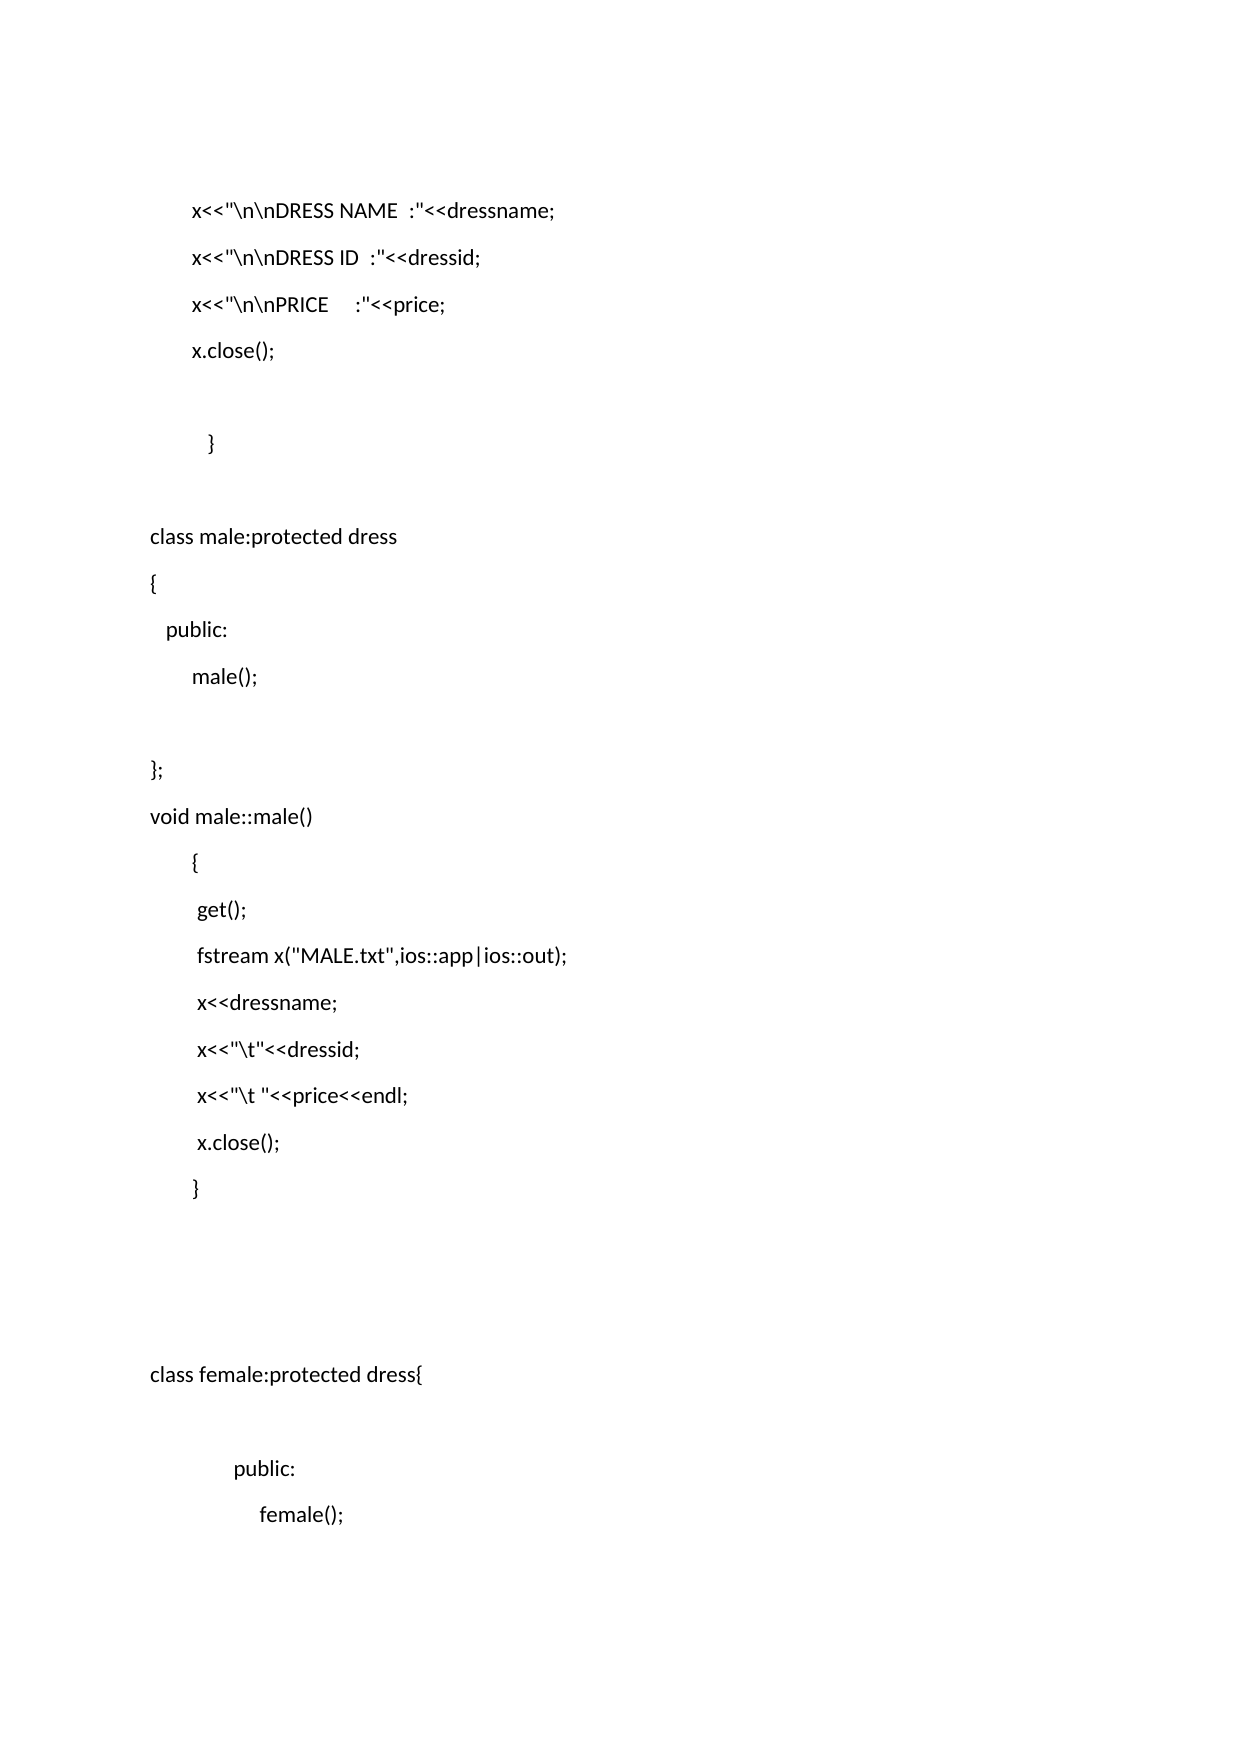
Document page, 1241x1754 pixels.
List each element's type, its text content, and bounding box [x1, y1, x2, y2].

text } [150, 429, 1090, 457]
text x<<"\t"<<dressid; [150, 1035, 1090, 1063]
text public: [150, 1454, 1090, 1482]
text public: [150, 616, 1090, 644]
text x<<"\n\nPRICE :"<<price; [150, 290, 1090, 318]
text }; [150, 755, 1090, 783]
text void male::male() [150, 802, 1090, 830]
text get(); [150, 895, 1090, 923]
text { [150, 848, 1090, 876]
text fstream x("MALE.txt",ios::app|ios::out); [150, 942, 1090, 969]
text { [150, 569, 1090, 597]
text x<<dressname; [150, 988, 1090, 1016]
text class male:protected dress [150, 522, 1090, 551]
text female(); [150, 1500, 1090, 1528]
text male(); [150, 662, 1090, 690]
text x<<"\t "<<price<<endl; [150, 1081, 1090, 1109]
text x.close(); [150, 336, 1090, 364]
text } [150, 1174, 1090, 1202]
text x.close(); [150, 1128, 1090, 1156]
text x<<"\n\nDRESS ID :"<<dressid; [150, 243, 1090, 271]
text class female:protected dress{ [150, 1361, 1090, 1389]
text x<<"\n\nDRESS NAME :"<<dressname; [150, 197, 1090, 224]
